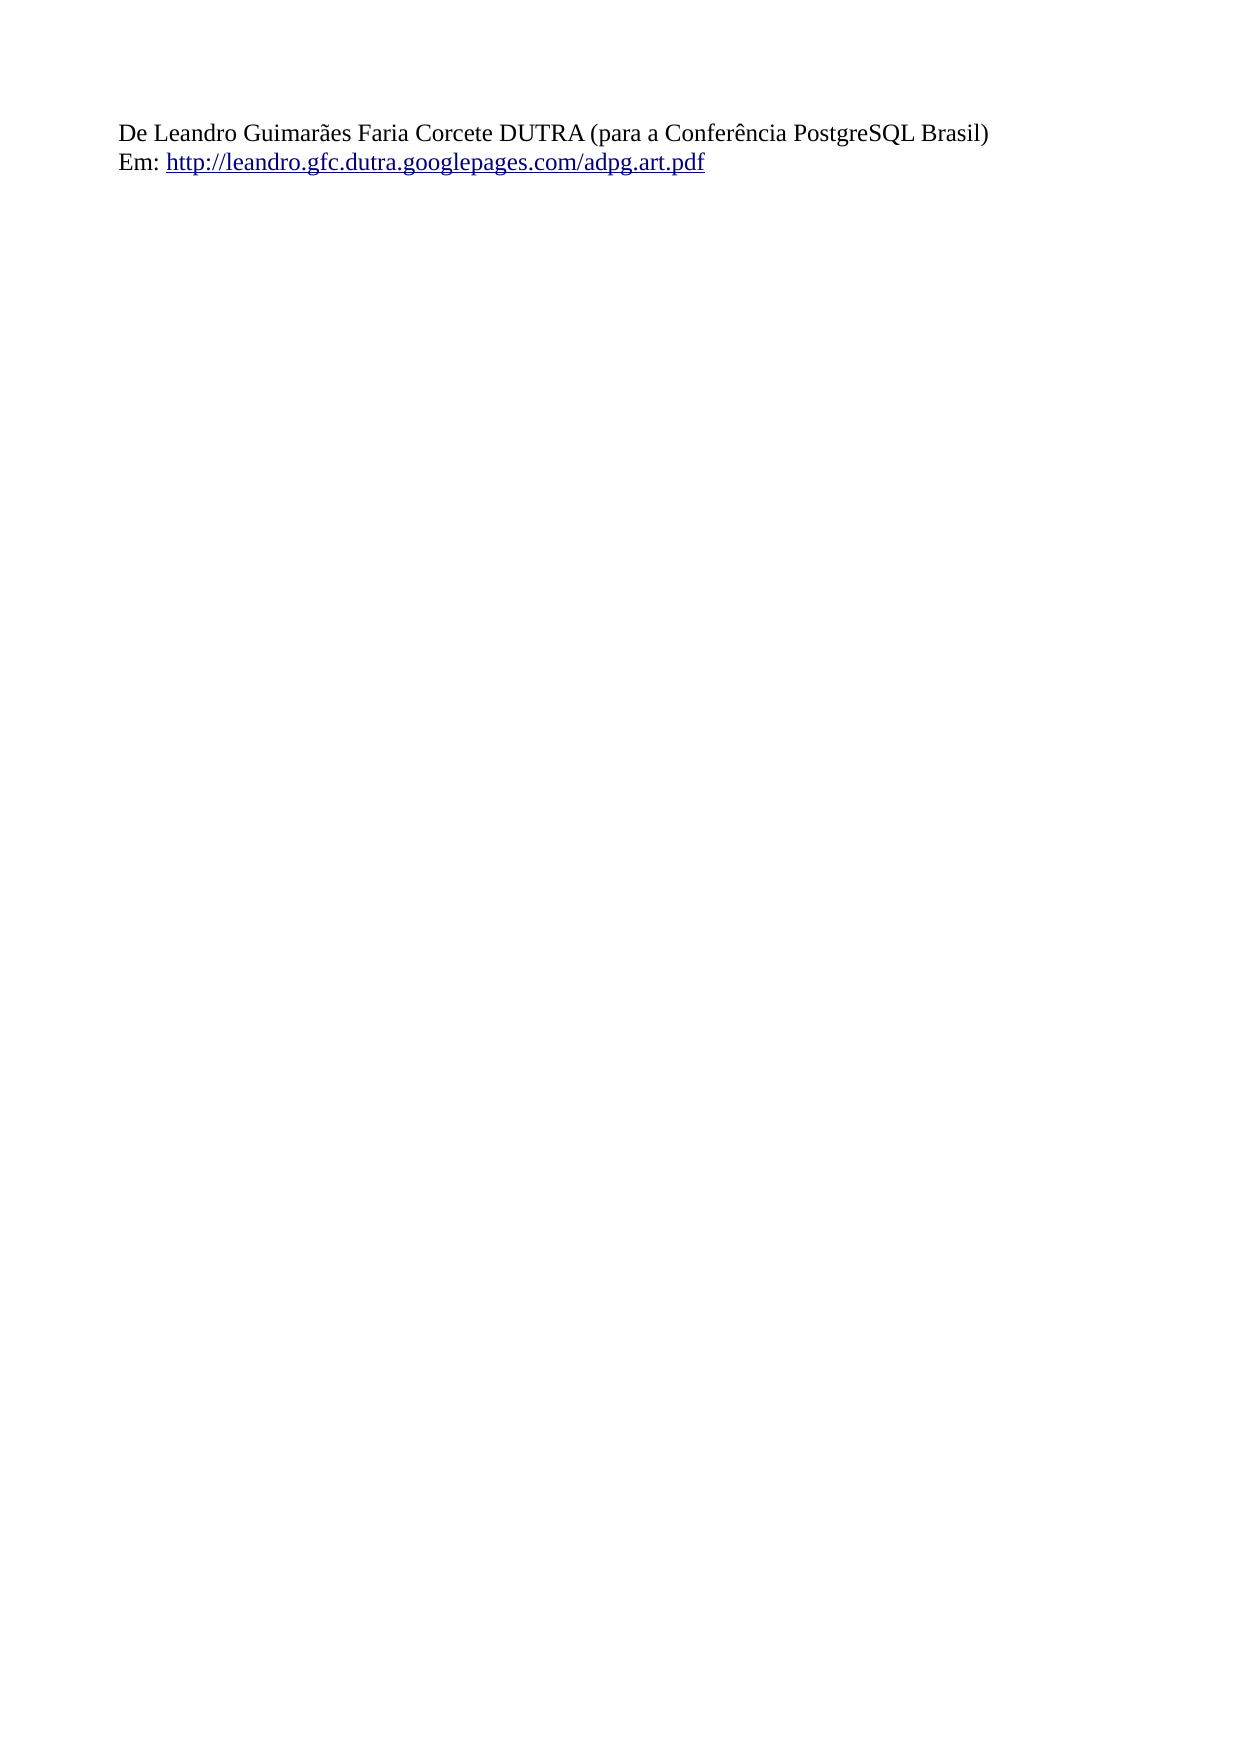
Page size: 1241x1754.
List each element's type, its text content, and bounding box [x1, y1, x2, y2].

text De Leandro Guimarães Faria Corcete DUTRA (para a Conferência PostgreSQL Brasil) [118, 118, 1122, 147]
text Em: http://leandro.gfc.dutra.googlepages.com/adpg.art.pdf [118, 147, 1122, 176]
